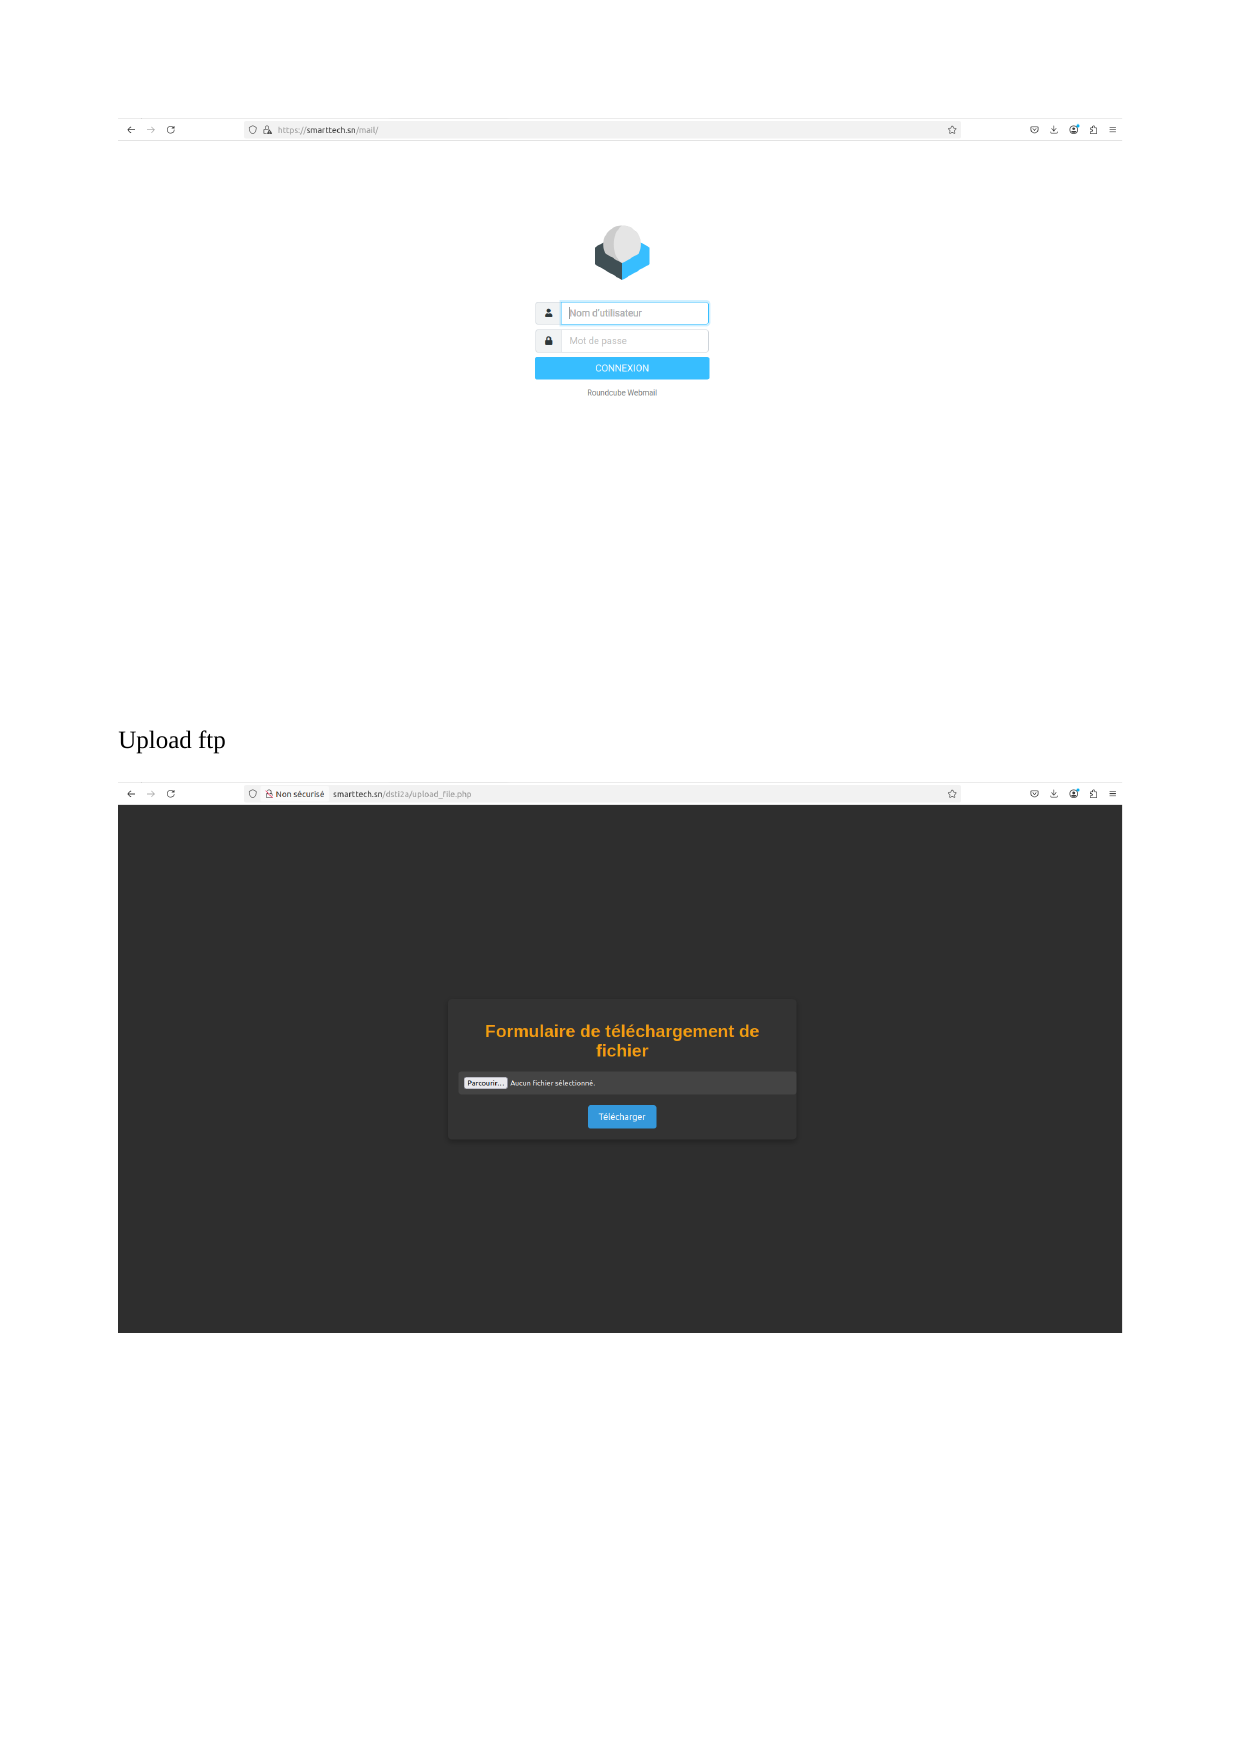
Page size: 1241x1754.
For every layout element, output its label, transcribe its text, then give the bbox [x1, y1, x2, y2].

picture [118, 118, 1123, 668]
text Upload ftp [118, 725, 1122, 754]
picture [118, 782, 1123, 1333]
